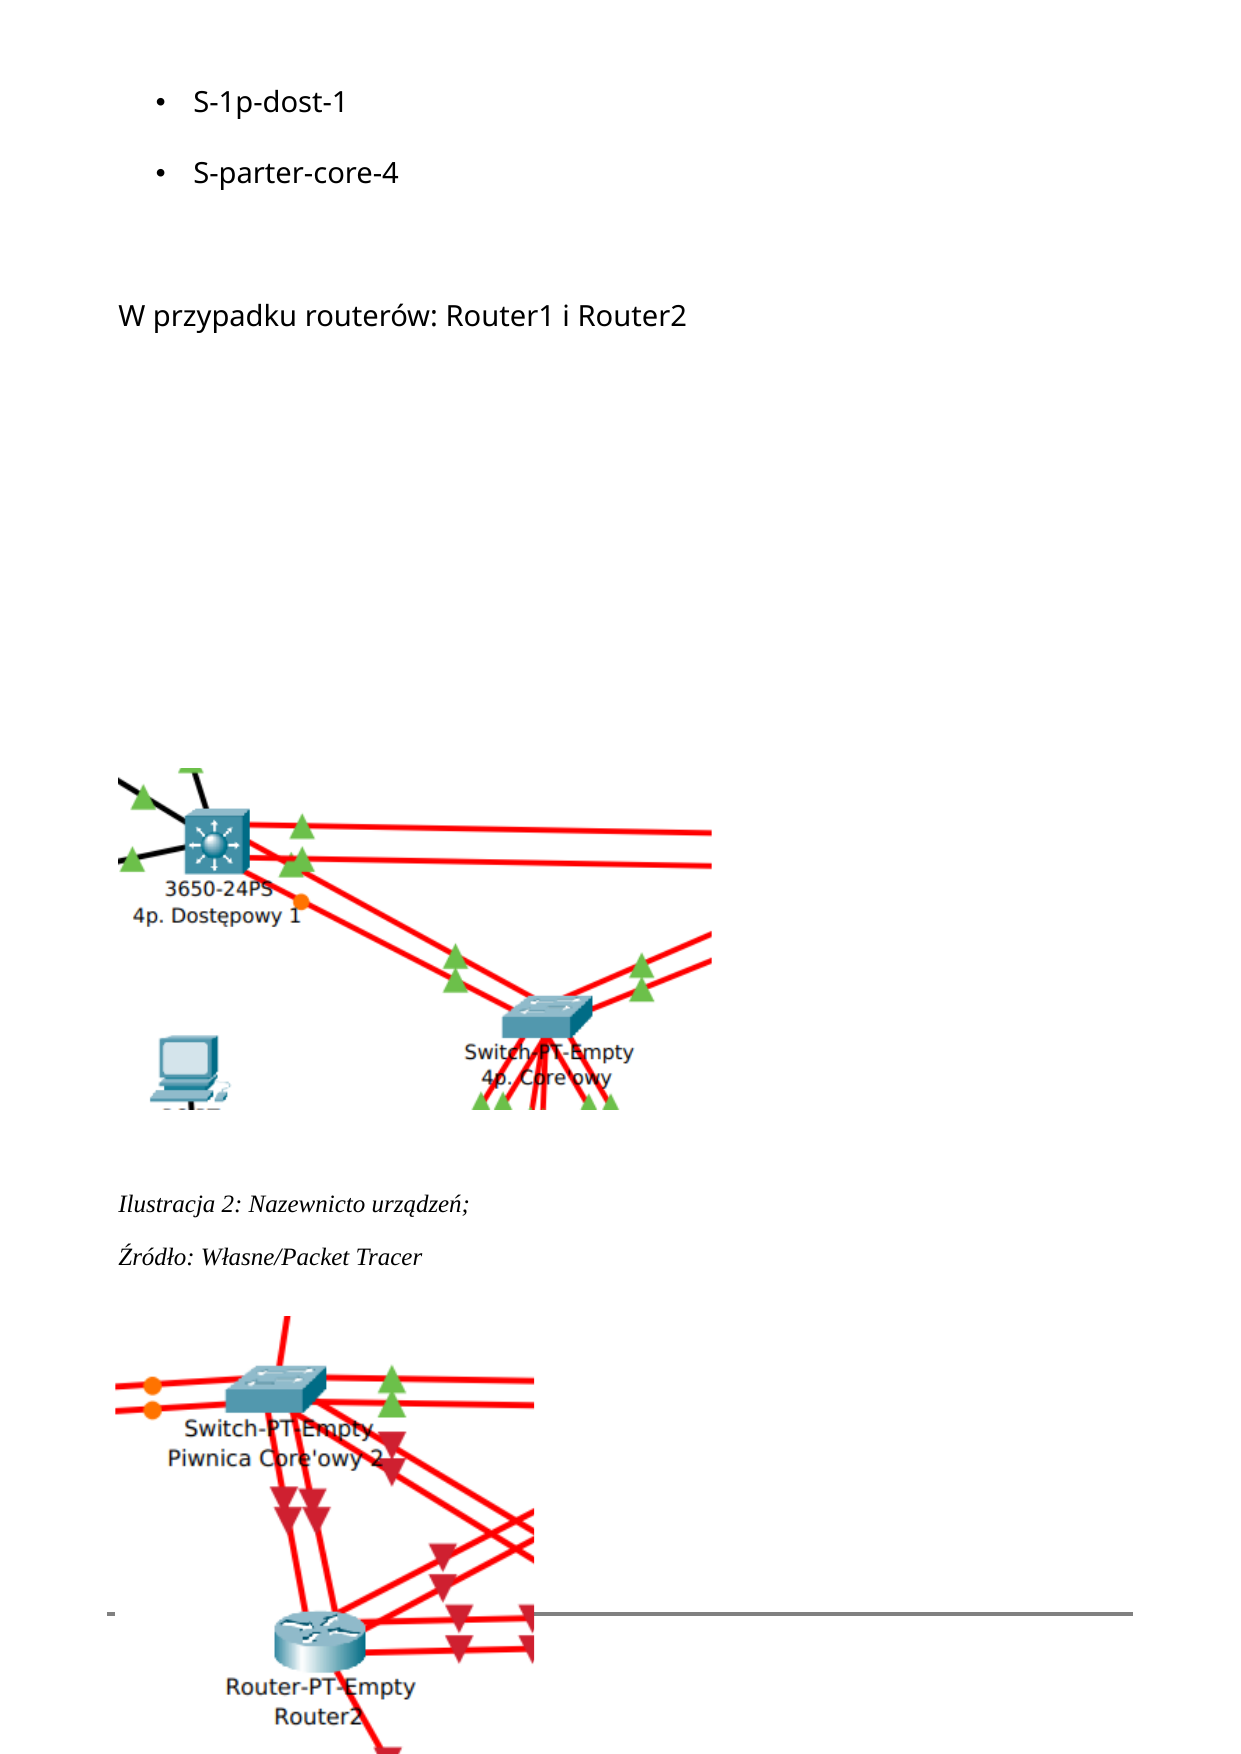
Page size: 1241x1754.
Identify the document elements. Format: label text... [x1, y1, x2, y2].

text Ilustracja 2: Nazewnicto urządzeń; [118, 1189, 1122, 1217]
text W przypadku routerów: Router1 i Router2 [118, 295, 1122, 335]
list S-1p-dost-1 [156, 81, 1122, 121]
list S-parter-core-4 [156, 152, 1122, 192]
text Źródło: Własne/Packet Tracer [118, 1242, 1122, 1271]
